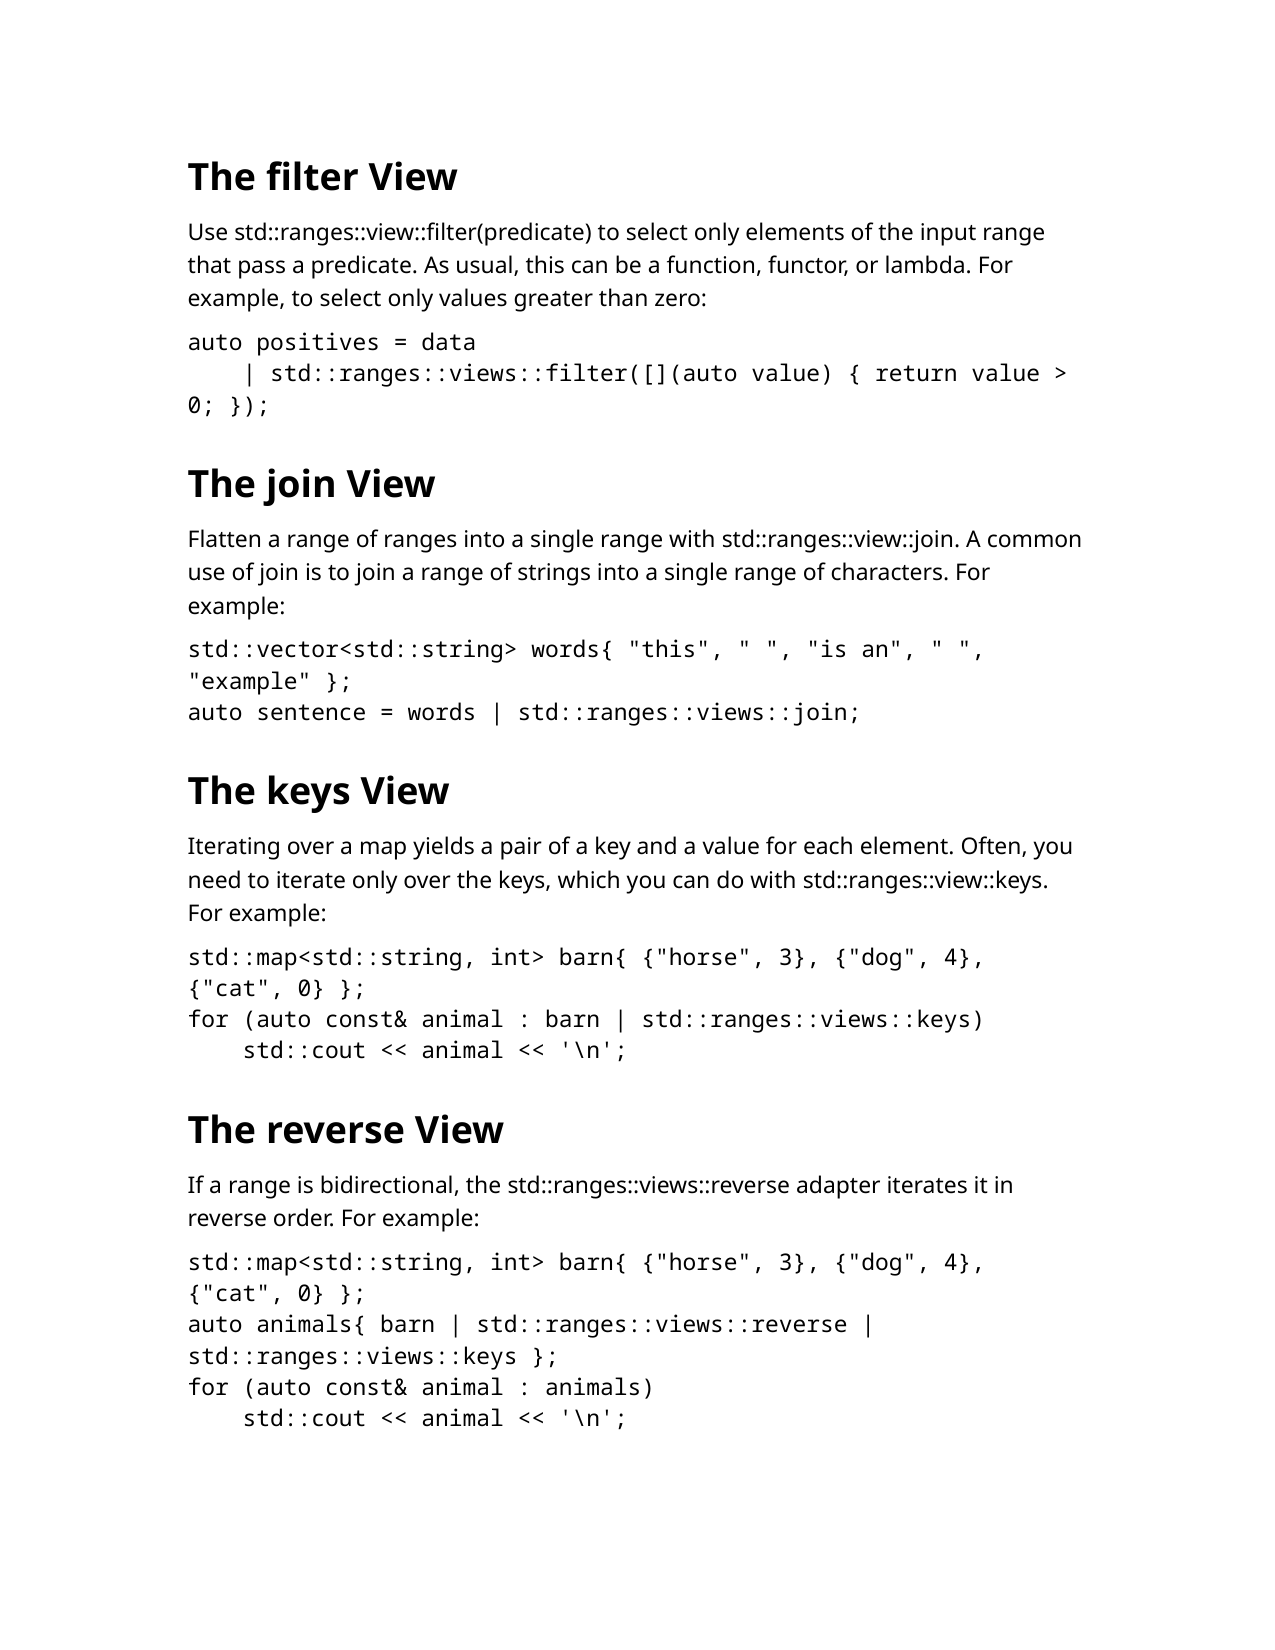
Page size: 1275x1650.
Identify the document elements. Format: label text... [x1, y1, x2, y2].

subtitle The join View [187, 457, 1087, 508]
text auto sentence = words | std::ranges::views::join; [187, 696, 1087, 727]
text If a range is bidirectional, the std::ranges::views::reverse adapter iterates it in reverse order. For example: [187, 1167, 1087, 1233]
text | std::ranges::views::filter([](auto value) { return value > 0; }); [187, 357, 1087, 420]
text std::map<std::string, int> barn{ {"horse", 3}, {"dog", 4}, {"cat", 0} }; [187, 1246, 1087, 1308]
subtitle The filter View [187, 150, 1087, 201]
text std::map<std::string, int> barn{ {"horse", 3}, {"dog", 4}, {"cat", 0} }; [187, 941, 1087, 1003]
subtitle The keys View [187, 764, 1087, 816]
text Use std::ranges::view::filter(predicate) to select only elements of the input range that pass a predicate. As usual, this can be a function, functor, or lambda. For example, to select only values greater than zero: [187, 213, 1087, 313]
text auto positives = data [187, 326, 1087, 357]
subtitle The reverse View [187, 1103, 1087, 1154]
text for (auto const& animal : barn | std::ranges::views::keys) std::cout << animal << '\n'; [187, 1003, 1087, 1066]
text std::vector<std::string> words{ "this", " ", "is an", " ", "example" }; [187, 633, 1087, 696]
text Iterating over a map yields a pair of a key and a value for each element. Often, you need to iterate only over the keys, which you can do with std::ranges::view::keys. For example: [187, 828, 1087, 928]
text for (auto const& animal : animals) std::cout << animal << '\n'; [187, 1371, 1087, 1433]
text Flatten a range of ranges into a single range with std::ranges::view::join. A common use of join is to join a range of strings into a single range of characters. For example: [187, 521, 1087, 621]
text auto animals{ barn | std::ranges::views::reverse | std::ranges::views::keys }; [187, 1308, 1087, 1371]
